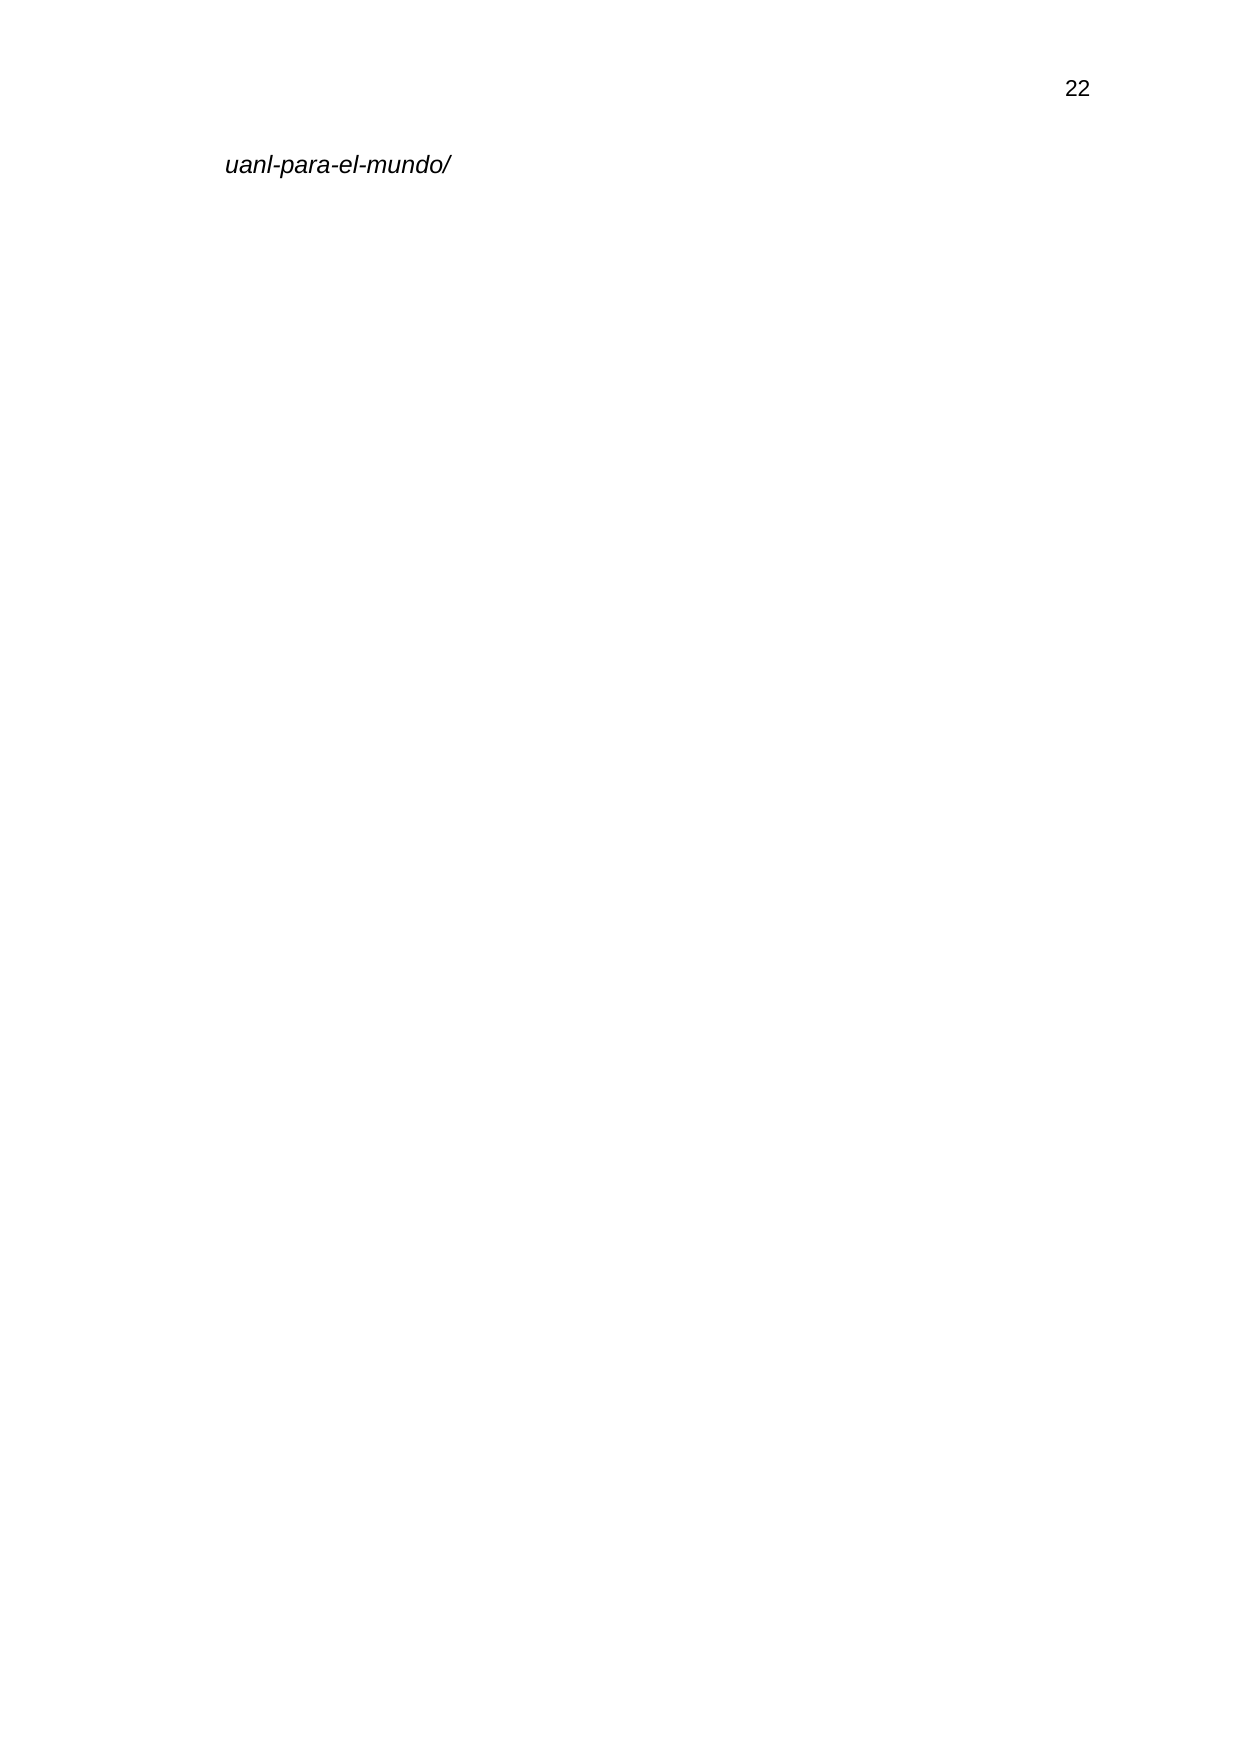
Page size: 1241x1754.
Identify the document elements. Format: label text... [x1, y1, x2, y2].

list uanl-para-el-mundo/ [187, 150, 1090, 179]
